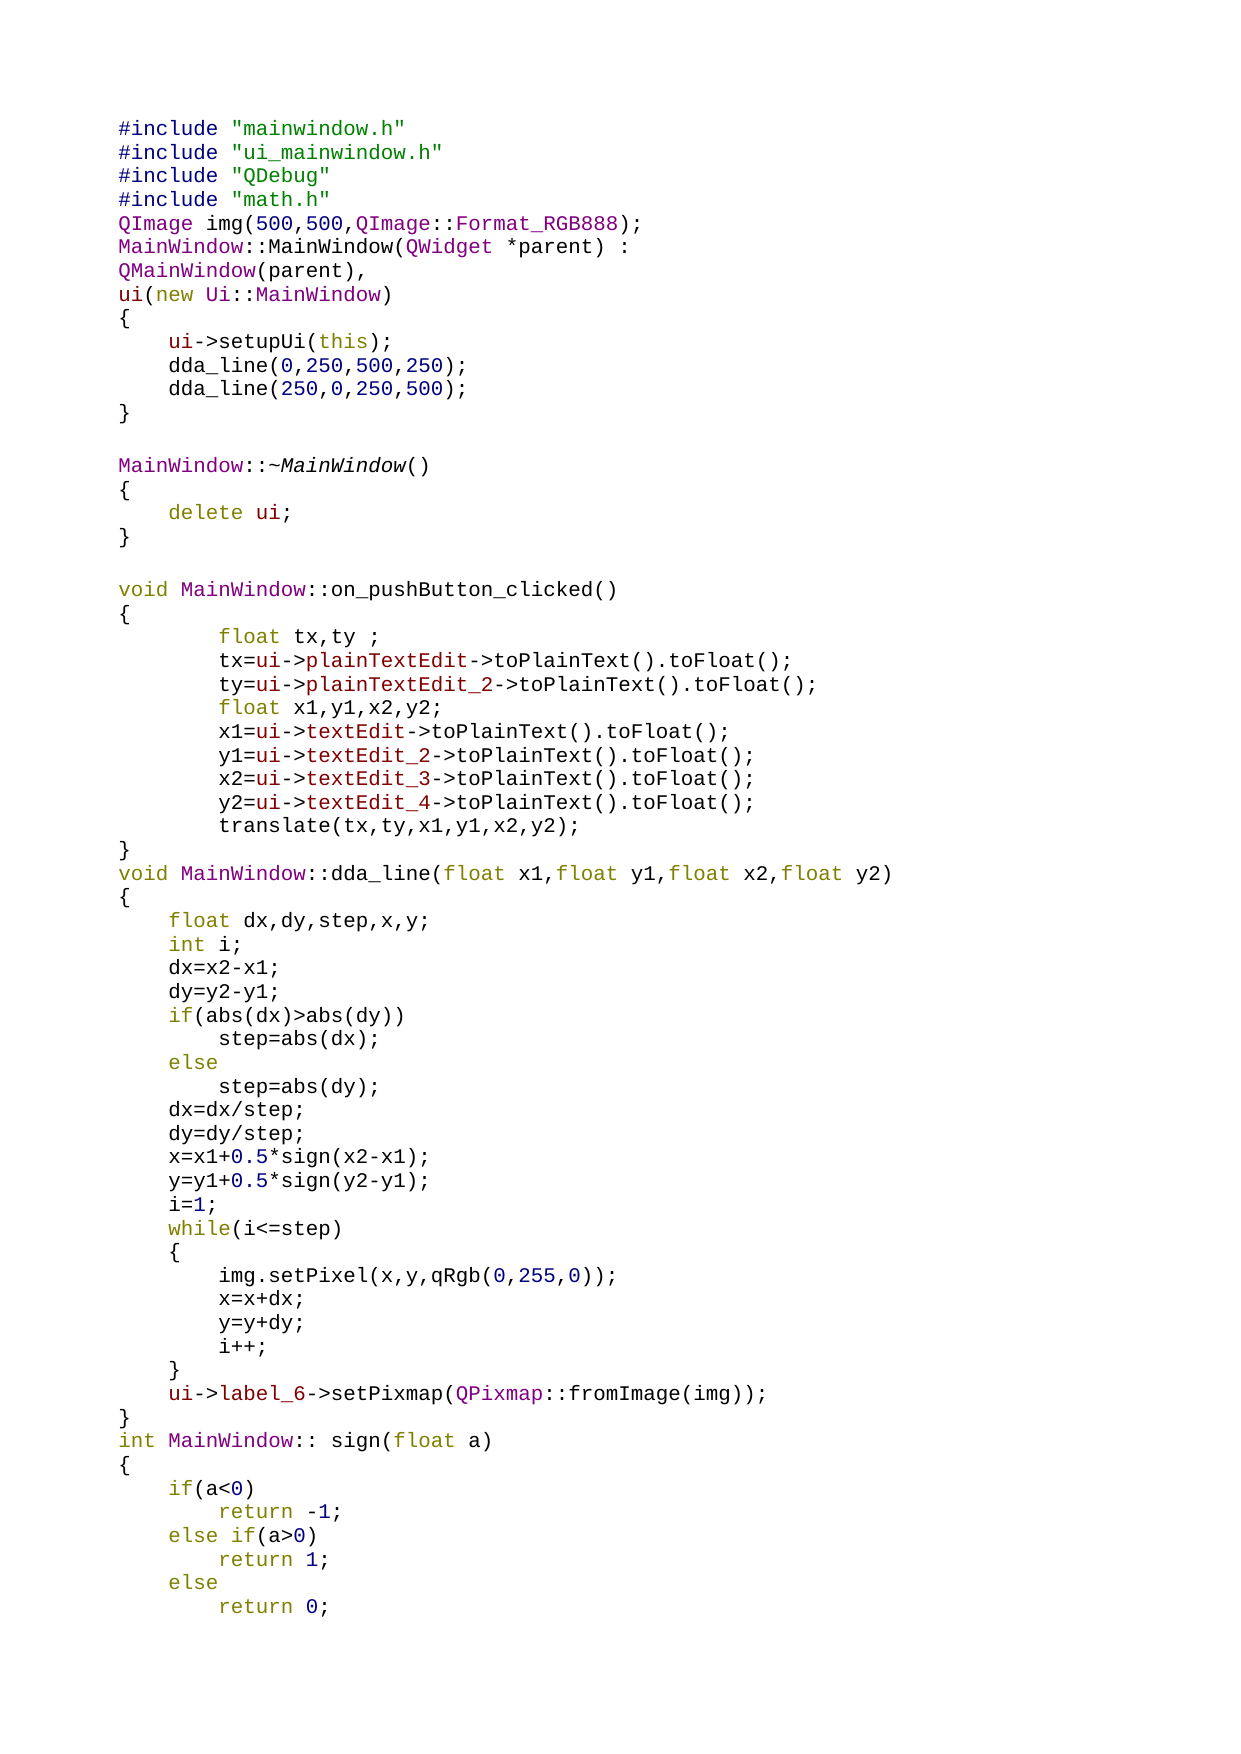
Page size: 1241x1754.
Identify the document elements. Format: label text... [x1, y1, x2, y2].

text x=x+dx; [118, 1288, 1122, 1312]
text dda_line(0,250,500,250); [118, 354, 1122, 378]
text if(abs(dx)>abs(dy)) [118, 1005, 1122, 1028]
text void MainWindow::dda_line(float x1,float y1,float x2,float y2) [118, 863, 1122, 886]
text } [118, 839, 1122, 863]
text while(i<=step) [118, 1217, 1122, 1241]
text y1=ui->textEdit_2->toPlainText().toFloat(); [118, 744, 1122, 768]
text dy=y2-y1; [118, 981, 1122, 1005]
text translate(tx,ty,x1,y1,x2,y2); [118, 816, 1122, 839]
text float tx,ty ; [118, 626, 1122, 650]
text return -1; [118, 1501, 1122, 1525]
text else if(a>0) [118, 1525, 1122, 1548]
text { [118, 307, 1122, 331]
text y=y+dy; [118, 1312, 1122, 1336]
text return 1; [118, 1548, 1122, 1572]
text { [118, 479, 1122, 502]
text img.setPixel(x,y,qRgb(0,255,0)); [118, 1265, 1122, 1288]
text dx=dx/step; [118, 1099, 1122, 1123]
text int i; [118, 934, 1122, 957]
text { [118, 1454, 1122, 1478]
text x2=ui->textEdit_3->toPlainText().toFloat(); [118, 768, 1122, 792]
text float x1,y1,x2,y2; [118, 697, 1122, 721]
text ui(new Ui::MainWindow) [118, 284, 1122, 307]
text i++; [118, 1336, 1122, 1359]
text else [118, 1572, 1122, 1596]
text dx=x2-x1; [118, 957, 1122, 981]
text y2=ui->textEdit_4->toPlainText().toFloat(); [118, 792, 1122, 816]
text #include "ui_mainwindow.h" [118, 142, 1122, 165]
text { [118, 886, 1122, 910]
text void MainWindow::on_pushButton_clicked() [118, 579, 1122, 603]
text ui->setupUi(this); [118, 331, 1122, 354]
text x1=ui->textEdit->toPlainText().toFloat(); [118, 721, 1122, 744]
text { [118, 1241, 1122, 1265]
text } [118, 1407, 1122, 1430]
text tx=ui->plainTextEdit->toPlainText().toFloat(); [118, 650, 1122, 674]
text QMainWindow(parent), [118, 260, 1122, 284]
text QImage img(500,500,QImage::Format_RGB888); [118, 213, 1122, 236]
text { [118, 603, 1122, 626]
text else [118, 1052, 1122, 1076]
text ui->label_6->setPixmap(QPixmap::fromImage(img)); [118, 1383, 1122, 1407]
text } [118, 526, 1122, 549]
text step=abs(dy); [118, 1076, 1122, 1099]
text #include "QDebug" [118, 165, 1122, 189]
text MainWindow::~MainWindow() [118, 455, 1122, 479]
text } [118, 1359, 1122, 1383]
text return 0; [118, 1596, 1122, 1619]
text int MainWindow:: sign(float a) [118, 1430, 1122, 1454]
text delete ui; [118, 502, 1122, 526]
text #include "mainwindow.h" [118, 118, 1122, 142]
text x=x1+0.5*sign(x2-x1); [118, 1147, 1122, 1170]
text float dx,dy,step,x,y; [118, 910, 1122, 934]
text i=1; [118, 1194, 1122, 1217]
text dy=dy/step; [118, 1123, 1122, 1147]
text } [118, 402, 1122, 426]
text if(a<0) [118, 1478, 1122, 1501]
text step=abs(dx); [118, 1028, 1122, 1052]
text #include "math.h" [118, 189, 1122, 213]
text y=y1+0.5*sign(y2-y1); [118, 1170, 1122, 1194]
text ty=ui->plainTextEdit_2->toPlainText().toFloat(); [118, 674, 1122, 697]
text dda_line(250,0,250,500); [118, 378, 1122, 402]
text MainWindow::MainWindow(QWidget *parent) : [118, 236, 1122, 260]
